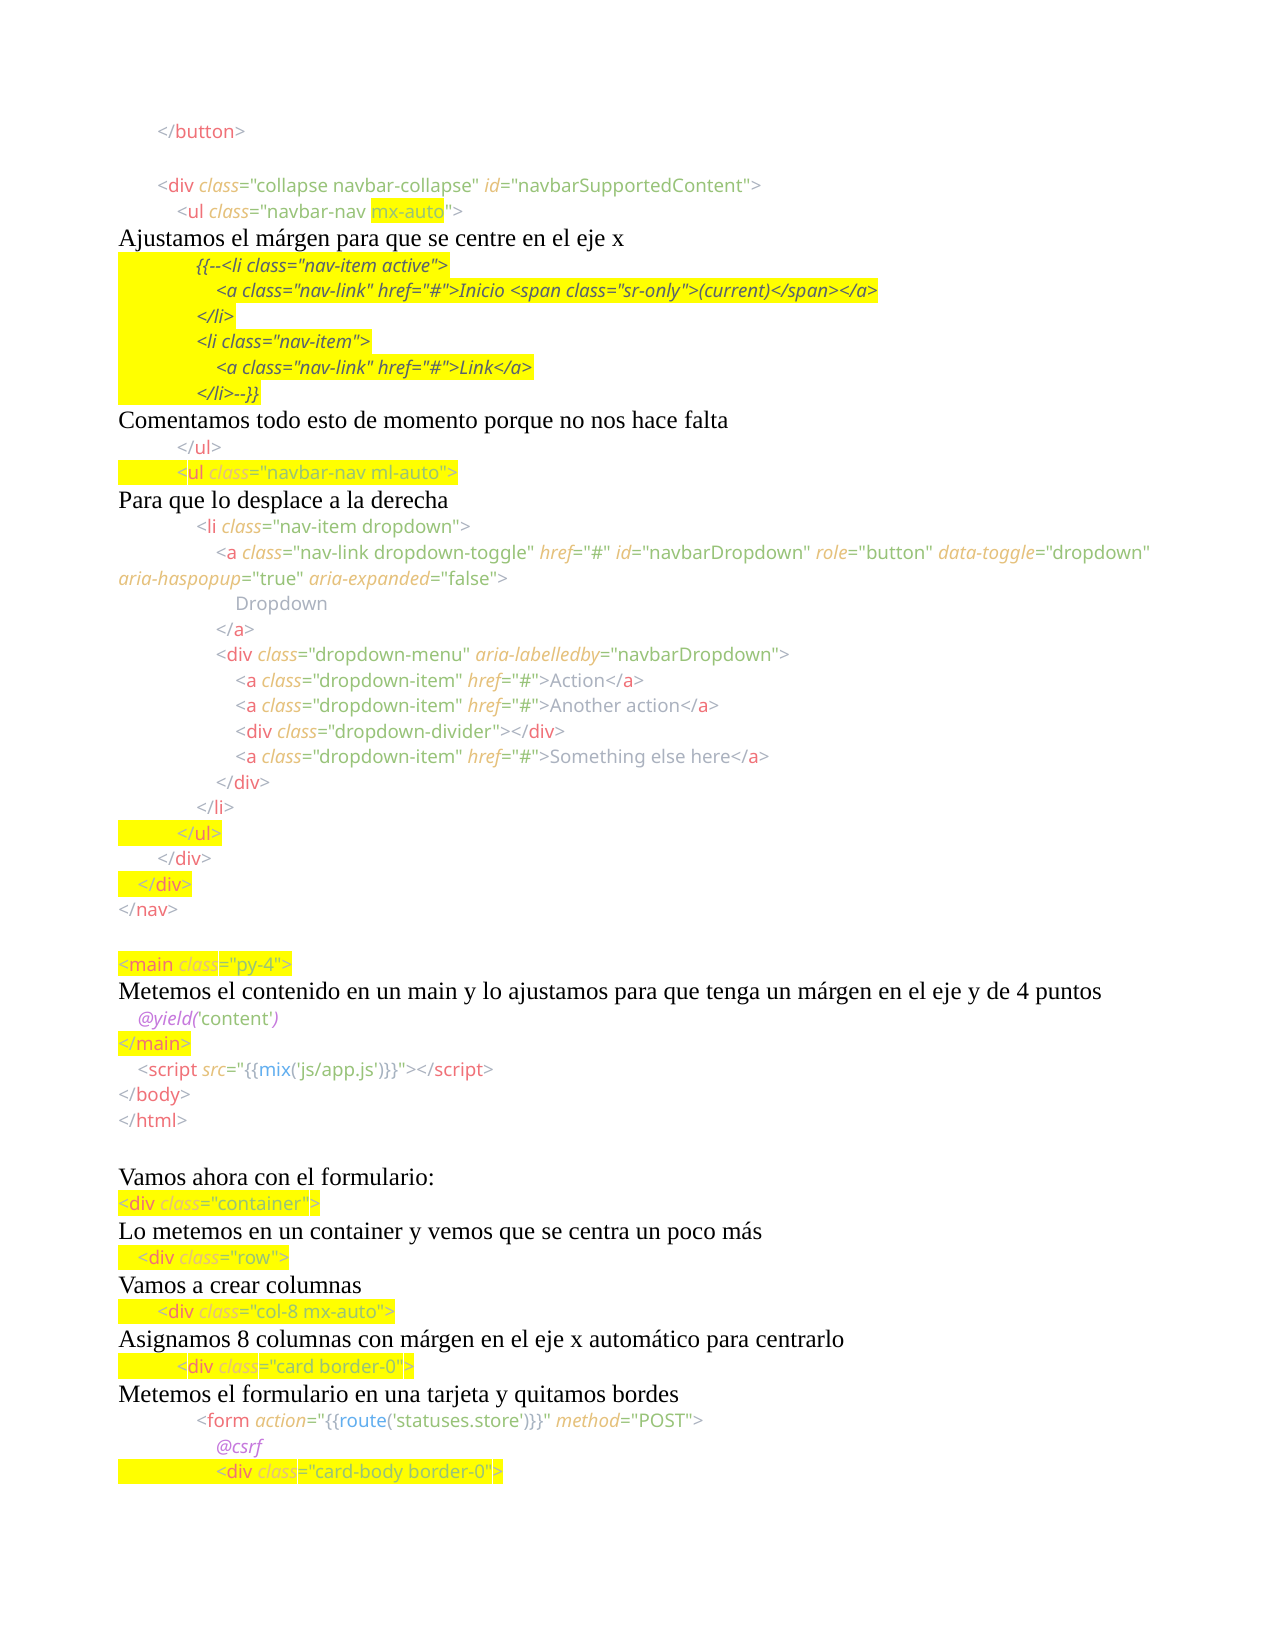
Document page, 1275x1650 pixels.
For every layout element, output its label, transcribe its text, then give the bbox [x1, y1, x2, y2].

text Lo metemos en un container y vemos que se centra un poco más <div class="row"> Vamos a crear columnas [118, 1216, 1157, 1299]
text <div class="container"> [118, 1190, 1157, 1216]
text Comentamos todo esto de momento porque no nos hace falta </ul> <ul class="navbar-nav ml-auto"> [118, 405, 1157, 485]
text </button> <div class="collapse navbar-collapse" id="navbarSupportedContent"> <ul class="navbar-nav mx-auto"> [118, 118, 1157, 223]
text Metemos el contenido en un main y lo ajustamos para que tenga un márgen en el eje y de 4 puntos @yield('content') </main> <script src="{{mix('js/app.js')}}"></script> </body> </html> [118, 976, 1157, 1133]
text Ajustamos el márgen para que se centre en el eje x {{--<li class="nav-item active"> <a class="nav-link" href="#">Inicio <span class="sr-only">(current)</span></a> </li> <li class="nav-item"> <a class="nav-link" href="#">Link</a> </li>--}} [118, 223, 1157, 405]
text Para que lo desplace a la derecha <li class="nav-item dropdown"> <a class="nav-link dropdown-toggle" href="#" id="navbarDropdown" role="button" data-toggle="dropdown" aria-haspopup="true" aria-expanded="false"> Dropdown </a> <div class="dropdown-menu" aria-labelledby="navbarDropdown"> <a class="dropdown-item" href="#">Action</a> <a class="dropdown-item" href="#">Another action</a> <div class="dropdown-divider"></div> <a class="dropdown-item" href="#">Something else here</a> </div> </li> </ul> </div> </div> </nav> <main class="py-4"> [118, 485, 1157, 976]
text Vamos ahora con el formulario: [118, 1162, 1157, 1190]
text <div class="card border-0"> [118, 1353, 1157, 1379]
text <div class="col-8 mx-auto"> Asignamos 8 columnas con márgen en el eje x automático para centrarlo [118, 1299, 1157, 1353]
text Metemos el formulario en una tarjeta y quitamos bordes <form action="{{route('statuses.store')}}" method="POST"> @csrf <div class="card-body border-0"> [118, 1379, 1157, 1484]
